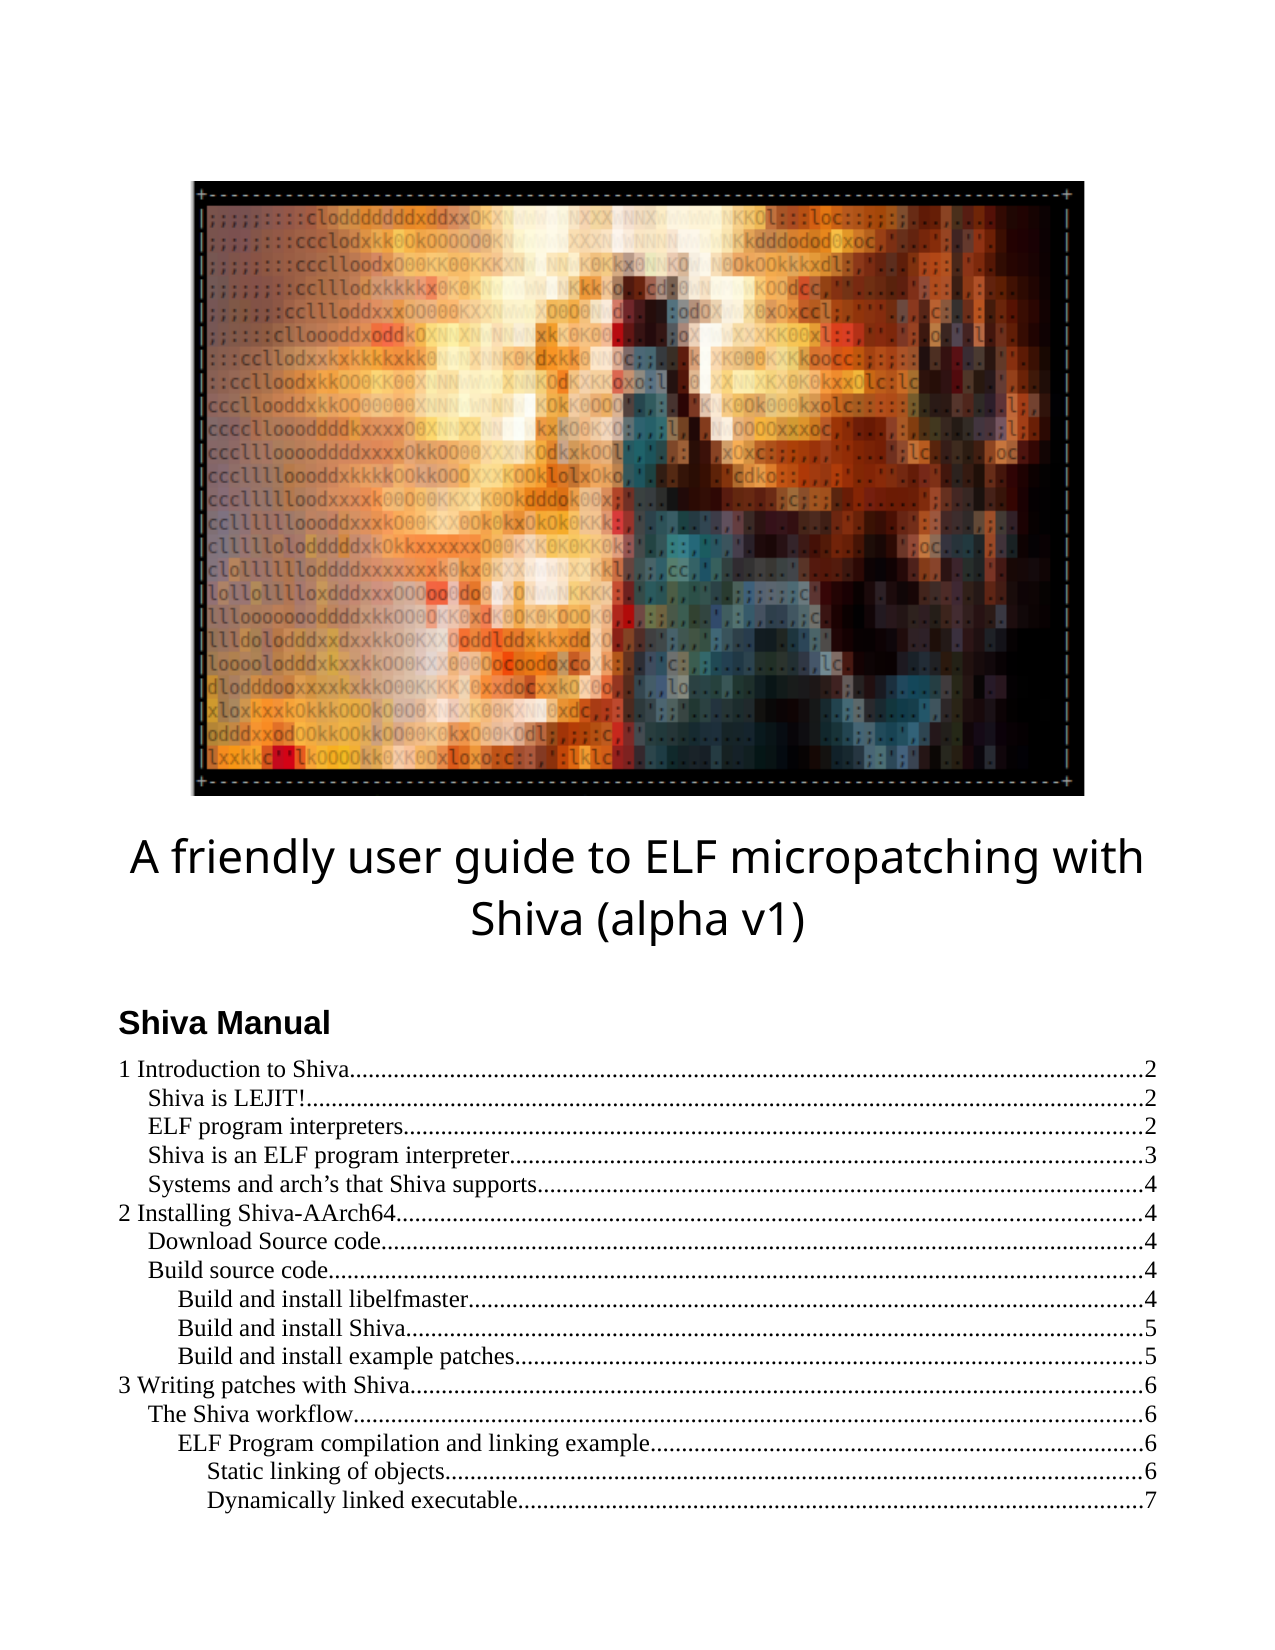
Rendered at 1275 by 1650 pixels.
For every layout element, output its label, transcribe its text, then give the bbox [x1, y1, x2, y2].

text Static linking of objects 6 [207, 1456, 1157, 1485]
text Dynamically linked executable 7 [207, 1485, 1157, 1514]
text Systems and arch’s that Shiva supports 4 [148, 1169, 1157, 1198]
text Shiva is LEJIT! 2 [148, 1083, 1157, 1111]
text ELF program interpreters 2 [148, 1111, 1157, 1140]
text 1 Introduction to Shiva 2 [118, 1054, 1157, 1083]
text Build and install libelfmaster 4 [177, 1284, 1157, 1313]
picture [190, 181, 1085, 796]
text Build source code 4 [148, 1255, 1157, 1284]
text Shiva is an ELF program interpreter 3 [148, 1140, 1157, 1169]
text 3 Writing patches with Shiva 6 [118, 1370, 1157, 1399]
text Download Source code 4 [148, 1226, 1157, 1255]
text Build and install example patches 5 [177, 1341, 1157, 1370]
text A friendly user guide to ELF micropatching with Shiva (alpha v1) [118, 824, 1157, 949]
subtitle Shiva Manual [118, 1003, 1157, 1041]
text The Shiva workflow 6 [148, 1399, 1157, 1428]
text Build and install Shiva 5 [177, 1313, 1157, 1341]
text 2 Installing Shiva-AArch64 4 [118, 1198, 1157, 1226]
text ELF Program compilation and linking example 6 [177, 1428, 1157, 1456]
